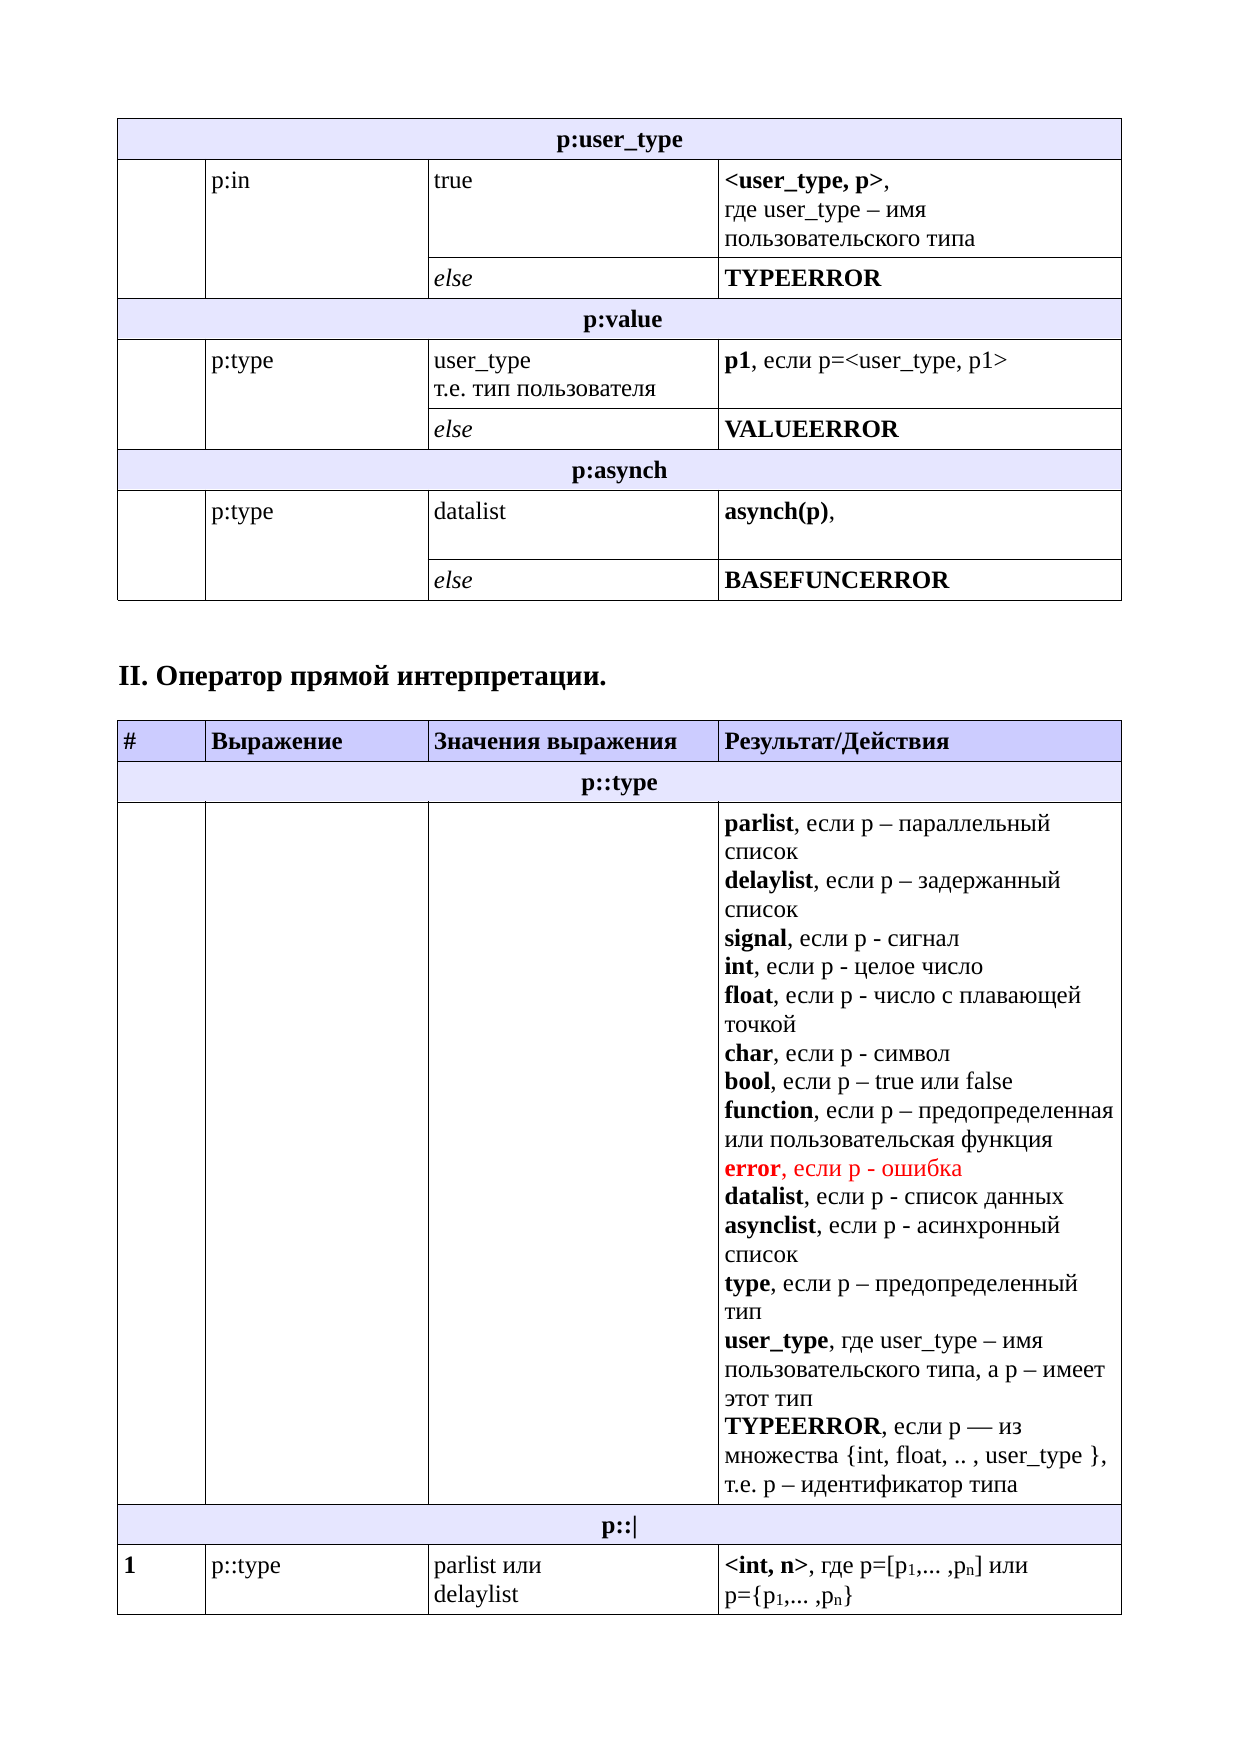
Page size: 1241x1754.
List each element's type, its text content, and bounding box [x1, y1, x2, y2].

table_cell parlist или delaylist [429, 1545, 718, 1614]
table_cell p:user_type [118, 119, 1121, 159]
table_cell p::| [118, 1505, 1121, 1544]
table_cell [118, 491, 205, 600]
table_cell else [429, 560, 718, 600]
table_cell datalist [429, 491, 718, 559]
table_header Значения выражения [429, 721, 718, 761]
table_cell p1, если p=<user_type, p1> [719, 340, 1121, 408]
table_cell p:value [118, 299, 1121, 338]
table_cell p::type [206, 1545, 428, 1614]
table_cell else [429, 409, 718, 449]
table_cell p::type [118, 762, 1121, 801]
table_header Результат/Действия [719, 721, 1121, 761]
table_cell parlist, если p – параллельный список delaylist, если p – задержанный список signal, если p - сигнал int, если p - целое число float, если p - число с плавающей точкой char, если p - символ bool, если p – true или false function, если p – предопределенная или пользовательская функция error, если p - ошибка datalist, если p - список данных asynclist, если p - асинхронный список type, если p – предопределенный тип user_type, где user_type – имя пользовательского типа, а p – имеет этот тип TYPEERROR, если p — из множества {int, float, .. , user_type }, т.е. p – идентификатор типа [719, 803, 1121, 1503]
table_cell BASEFUNCERROR [719, 560, 1121, 600]
table_cell [118, 803, 205, 1503]
table_cell asynch(p), [719, 491, 1121, 559]
table_header Выражение [206, 721, 428, 761]
table_cell TYPEERROR [719, 258, 1121, 298]
table_cell [118, 340, 205, 449]
table_cell p:type [206, 491, 428, 600]
table_cell [206, 803, 428, 1503]
table_cell [429, 803, 718, 1503]
table_cell user_type т.е. тип пользователя [429, 340, 718, 408]
table_cell p:asynch [118, 450, 1121, 489]
table_cell VALUEERROR [719, 409, 1121, 449]
table_cell <user_type, p>, где user_type – имя пользовательского типа [719, 160, 1121, 257]
table_cell true [429, 160, 718, 257]
table_cell [118, 160, 205, 298]
table_cell p:type [206, 340, 428, 449]
table_cell <int, n>, где p=[p1,... ,pn] или p={p1,... ,pn} [719, 1545, 1121, 1614]
table_cell else [429, 258, 718, 298]
table_cell p:in [206, 160, 428, 298]
text II. Оператор прямой интерпретации. [118, 658, 1122, 691]
table_header # [118, 721, 205, 761]
table_cell 1 [118, 1545, 205, 1614]
